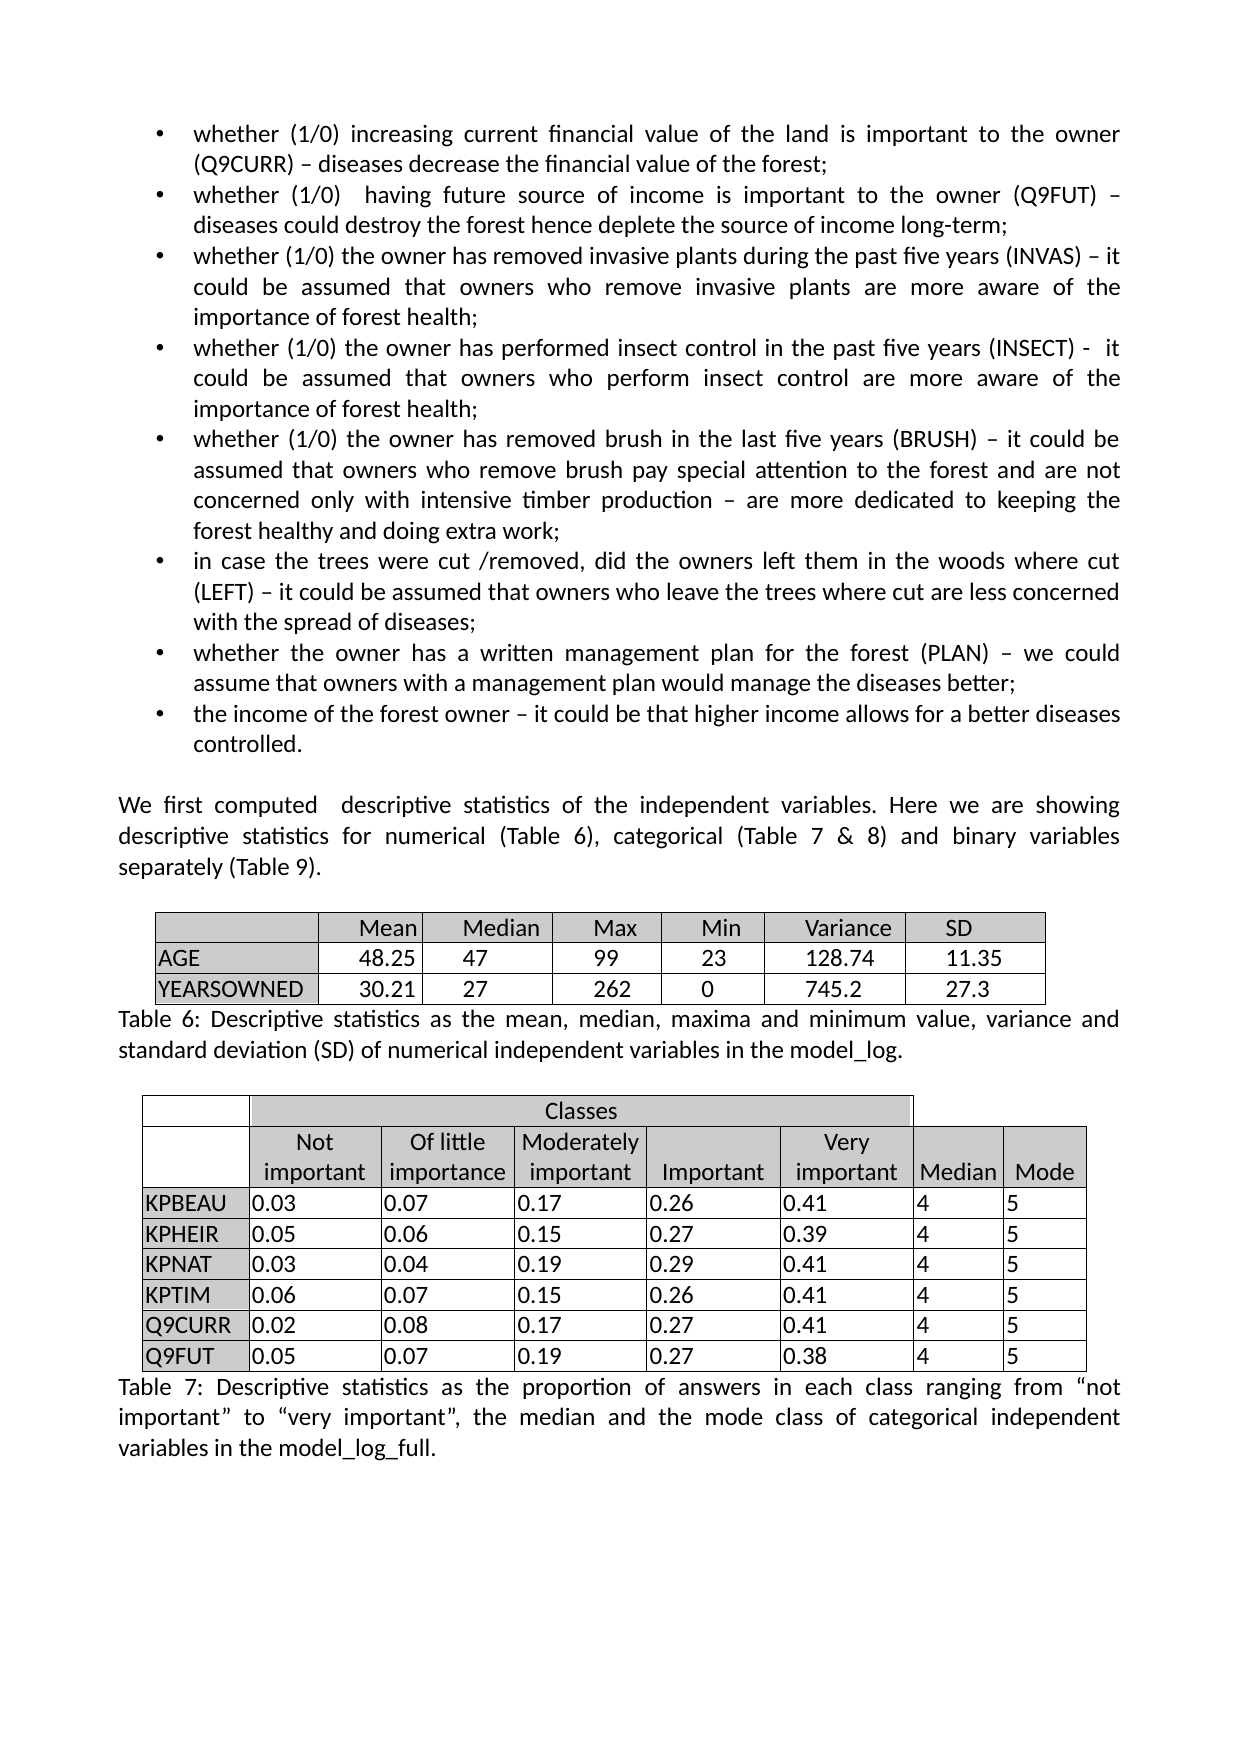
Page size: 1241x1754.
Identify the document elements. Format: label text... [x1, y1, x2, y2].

table_cell 0.41 [781, 1311, 913, 1340]
table_cell 0.02 [250, 1311, 381, 1340]
table_cell 4 [914, 1249, 1003, 1279]
table_cell 0.27 [647, 1341, 780, 1371]
table_cell 0.03 [250, 1188, 381, 1218]
table_cell Mode [1004, 1127, 1086, 1187]
table_cell 27.3 [906, 974, 1045, 1003]
table_cell Q9CURR [143, 1311, 249, 1340]
table_cell 5 [1004, 1219, 1086, 1248]
table_cell Median [914, 1127, 1003, 1187]
table_cell 5 [1004, 1188, 1086, 1218]
table_cell 27 [423, 974, 552, 1003]
table_header Max [553, 913, 661, 942]
table_cell 0.19 [515, 1249, 646, 1279]
table_cell 4 [914, 1311, 1003, 1340]
table_cell 0.41 [781, 1280, 913, 1309]
table_cell 0.27 [647, 1311, 780, 1340]
table_header Median [423, 913, 552, 942]
list the income of the forest owner – it could be that higher income allows for a better diseases controlled. [156, 698, 1122, 759]
table_cell KPNAT [143, 1249, 249, 1279]
table_header Min [662, 913, 764, 942]
table_cell 47 [423, 943, 552, 973]
table_cell Q9FUT [143, 1341, 249, 1371]
table_cell 0.06 [382, 1219, 514, 1248]
table_cell Not important [250, 1127, 381, 1187]
table_cell 0.06 [250, 1280, 381, 1309]
table_cell 30.21 [319, 974, 422, 1003]
table_cell 745.2 [765, 974, 905, 1003]
table_cell 0.03 [250, 1249, 381, 1279]
table_cell 0.17 [515, 1188, 646, 1218]
table_cell 128.74 [765, 943, 905, 973]
table_cell 0 [662, 974, 764, 1003]
table_header [914, 1095, 1003, 1126]
table_cell 0.08 [382, 1311, 514, 1340]
table_cell KPBEAU [143, 1188, 249, 1218]
table_cell 0.05 [250, 1219, 381, 1248]
table_cell 4 [914, 1219, 1003, 1248]
list in case the trees were cut /removed, did the owners left them in the woods where cut (LEFT) – it could be assumed that owners who leave the trees where cut are less concerned with the spread of diseases; [156, 545, 1122, 637]
table_cell 0.41 [781, 1188, 913, 1218]
list whether (1/0) having future source of income is important to the owner (Q9FUT) – diseases could destroy the forest hence deplete the source of income long-term; [156, 179, 1122, 240]
text Table 7: Descriptive statistics as the proportion of answers in each class ranging from “not important” to “very important”, the median and the mode class of categorical independent variables in the model_log_full. [118, 1371, 1122, 1462]
table_cell 0.26 [647, 1188, 780, 1218]
table_cell 0.07 [382, 1188, 514, 1218]
table_cell Very important [781, 1127, 913, 1187]
table_cell Important [647, 1127, 780, 1187]
table_cell 0.41 [781, 1249, 913, 1279]
table_cell 48.25 [319, 943, 422, 973]
table_cell 5 [1004, 1341, 1086, 1371]
table_cell YEARSOWNED [156, 974, 318, 1003]
table_cell 0.39 [781, 1219, 913, 1248]
list whether (1/0) the owner has performed insect control in the past five years (INSECT) - it could be assumed that owners who perform insect control are more aware of the importance of forest health; [156, 332, 1122, 423]
table_cell 11.35 [906, 943, 1045, 973]
list whether (1/0) the owner has removed brush in the last five years (BRUSH) – it could be assumed that owners who remove brush pay special attention to the forest and are not concerned only with intensive timber production – are more dedicated to keeping the forest healthy and doing extra work; [156, 423, 1122, 545]
table_header SD [906, 913, 1045, 942]
table_cell 0.15 [515, 1280, 646, 1309]
table_cell 4 [914, 1341, 1003, 1371]
table_cell 4 [914, 1280, 1003, 1309]
table_cell 0.17 [515, 1311, 646, 1340]
table_cell 0.38 [781, 1341, 913, 1371]
table_cell 0.26 [647, 1280, 780, 1309]
table_cell 0.04 [382, 1249, 514, 1279]
table_cell 5 [1004, 1280, 1086, 1309]
table_cell 0.27 [647, 1219, 780, 1248]
table_header [156, 913, 318, 942]
table_header [1003, 1095, 1086, 1126]
table_cell 5 [1004, 1249, 1086, 1279]
table_cell 0.05 [250, 1341, 381, 1371]
table_header Variance [765, 913, 905, 942]
table_header [143, 1096, 249, 1126]
list whether (1/0) the owner has removed invasive plants during the past five years (INVAS) – it could be assumed that owners who remove invasive plants are more aware of the importance of forest health; [156, 240, 1122, 332]
table_cell 0.15 [515, 1219, 646, 1248]
table_cell 5 [1004, 1311, 1086, 1340]
table_cell 0.29 [647, 1249, 780, 1279]
table_cell 0.07 [382, 1341, 514, 1371]
table_cell 23 [662, 943, 764, 973]
table_header Mean [319, 913, 422, 942]
table_cell Moderately important [515, 1127, 646, 1187]
list whether (1/0) increasing current financial value of the land is important to the owner (Q9CURR) – diseases decrease the financial value of the forest; [156, 118, 1122, 179]
table_cell 99 [553, 943, 661, 973]
text Table 6: Descriptive statistics as the mean, median, maxima and minimum value, variance and standard deviation (SD) of numerical independent variables in the model_log. [118, 1004, 1122, 1065]
table_cell KPTIM [143, 1280, 249, 1309]
table_cell KPHEIR [143, 1219, 249, 1248]
table_cell Of little importance [382, 1127, 514, 1187]
table_cell 0.19 [515, 1341, 646, 1371]
table_cell 262 [553, 974, 661, 1003]
text We first computed descriptive statistics of the independent variables. Here we are showing descriptive statistics for numerical (Table 6), categorical (Table 7 & 8) and binary variables separately (Table 9). [118, 789, 1122, 881]
list whether the owner has a written management plan for the forest (PLAN) – we could assume that owners with a management plan would manage the diseases better; [156, 637, 1122, 698]
table_cell AGE [156, 943, 318, 973]
table_cell 0.07 [382, 1280, 514, 1309]
table_cell 4 [914, 1188, 1003, 1218]
table_cell [143, 1127, 249, 1187]
